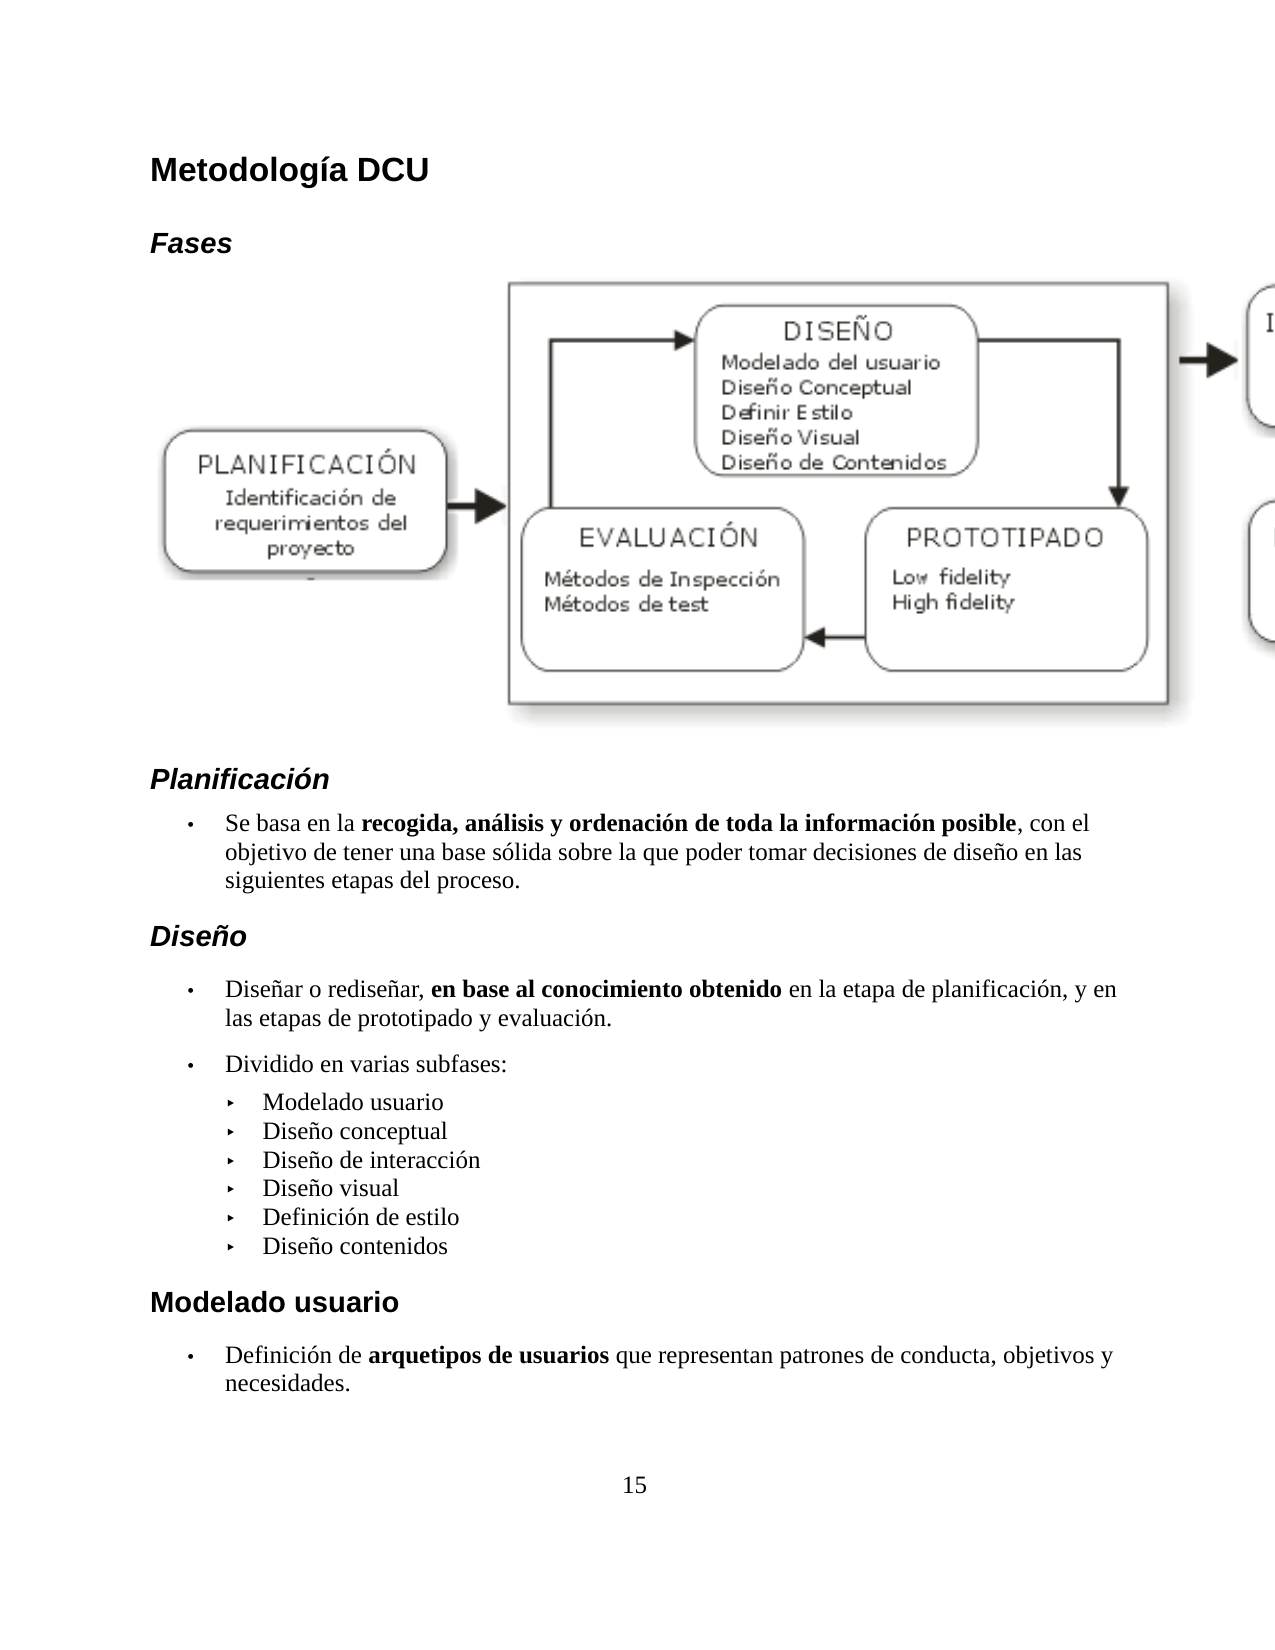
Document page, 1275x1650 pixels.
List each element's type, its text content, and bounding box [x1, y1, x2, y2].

subtitle Metodología DCU [150, 150, 1125, 189]
list Modelado usuario [225, 1087, 1125, 1116]
subtitle Modelado usuario [150, 1285, 1125, 1318]
list Diseño de interacción [225, 1145, 1125, 1173]
picture [150, 272, 1275, 737]
subtitle Planificación [150, 762, 1125, 795]
list Dividido en varias subfases: [187, 1049, 1125, 1078]
list Diseño visual [225, 1173, 1125, 1202]
list Diseñar o rediseñar, en base al conocimiento obtenido en la etapa de planificación, y en las etapas de prototipado y evaluación. [187, 974, 1125, 1032]
list Diseño contenidos [225, 1231, 1125, 1260]
list Definición de arquetipos de usuarios que representan patrones de conducta, objetivos y necesidades. [187, 1340, 1125, 1397]
subtitle Fases [150, 226, 1125, 260]
list Definición de estilo [225, 1202, 1125, 1231]
list Se basa en la recogida, análisis y ordenación de toda la información posible, con el objetivo de tener una base sólida sobre la que poder tomar decisiones de diseño en las siguientes etapas del proceso. [187, 808, 1125, 894]
subtitle Diseño [150, 919, 1125, 953]
list Diseño conceptual [225, 1116, 1125, 1145]
